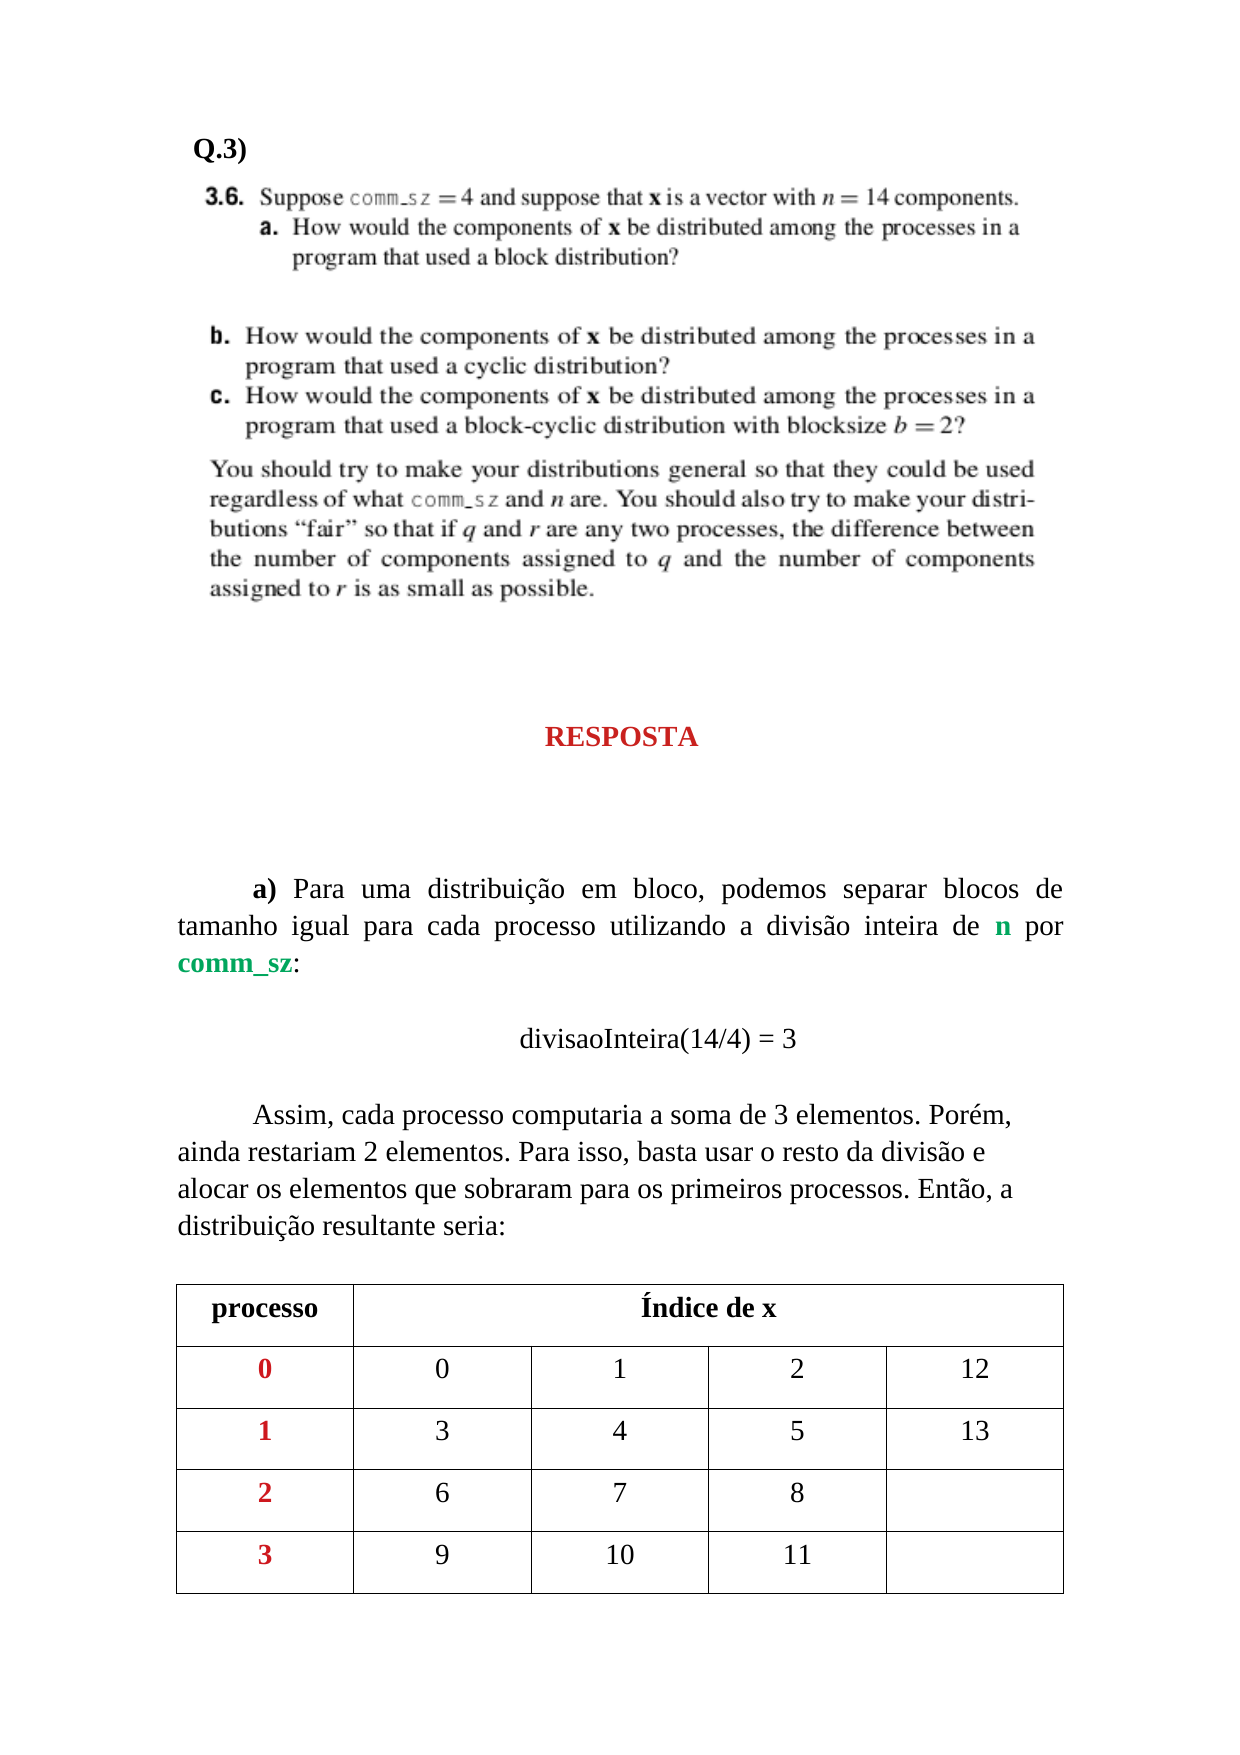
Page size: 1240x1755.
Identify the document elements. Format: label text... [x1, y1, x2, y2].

text Q.3) [193, 131, 1049, 164]
table_cell 2 [709, 1347, 886, 1407]
table_header processo [177, 1285, 353, 1346]
table_cell 7 [532, 1470, 708, 1531]
table_cell 2 [177, 1470, 353, 1531]
table_cell 9 [354, 1532, 531, 1593]
picture [177, 169, 1064, 615]
table_cell 10 [532, 1532, 708, 1593]
table_cell 6 [354, 1470, 531, 1531]
table_cell 3 [177, 1532, 353, 1593]
text Assim, cada processo computaria a soma de 3 elementos. Porém, ainda restariam 2 elementos. Para isso, basta usar o resto da divisão e alocar os elementos que sobraram para os primeiros processos. Então, a distribuição resultante seria: [177, 1097, 1063, 1241]
table_cell 1 [177, 1409, 353, 1469]
table_cell 3 [354, 1409, 531, 1469]
text a) Para uma distribuição em bloco, podemos separar blocos de tamanho igual para cada processo utilizando a divisão inteira de n por comm_sz: [177, 871, 1063, 978]
table_cell [887, 1532, 1063, 1593]
table_cell 11 [709, 1532, 886, 1593]
text divisaoInteira(14/4) = 3 [177, 1021, 1063, 1054]
table_cell 0 [177, 1347, 353, 1407]
table_cell 8 [709, 1470, 886, 1531]
table_cell 1 [532, 1347, 708, 1407]
table_cell 5 [709, 1409, 886, 1469]
table_header Índice de x [354, 1285, 1063, 1346]
table_cell 0 [354, 1347, 531, 1407]
table_cell [887, 1470, 1063, 1531]
table_cell 13 [887, 1409, 1063, 1469]
subtitle RESPOSTA [179, 719, 1063, 752]
table_cell 12 [887, 1347, 1063, 1407]
table_cell 4 [532, 1409, 708, 1469]
